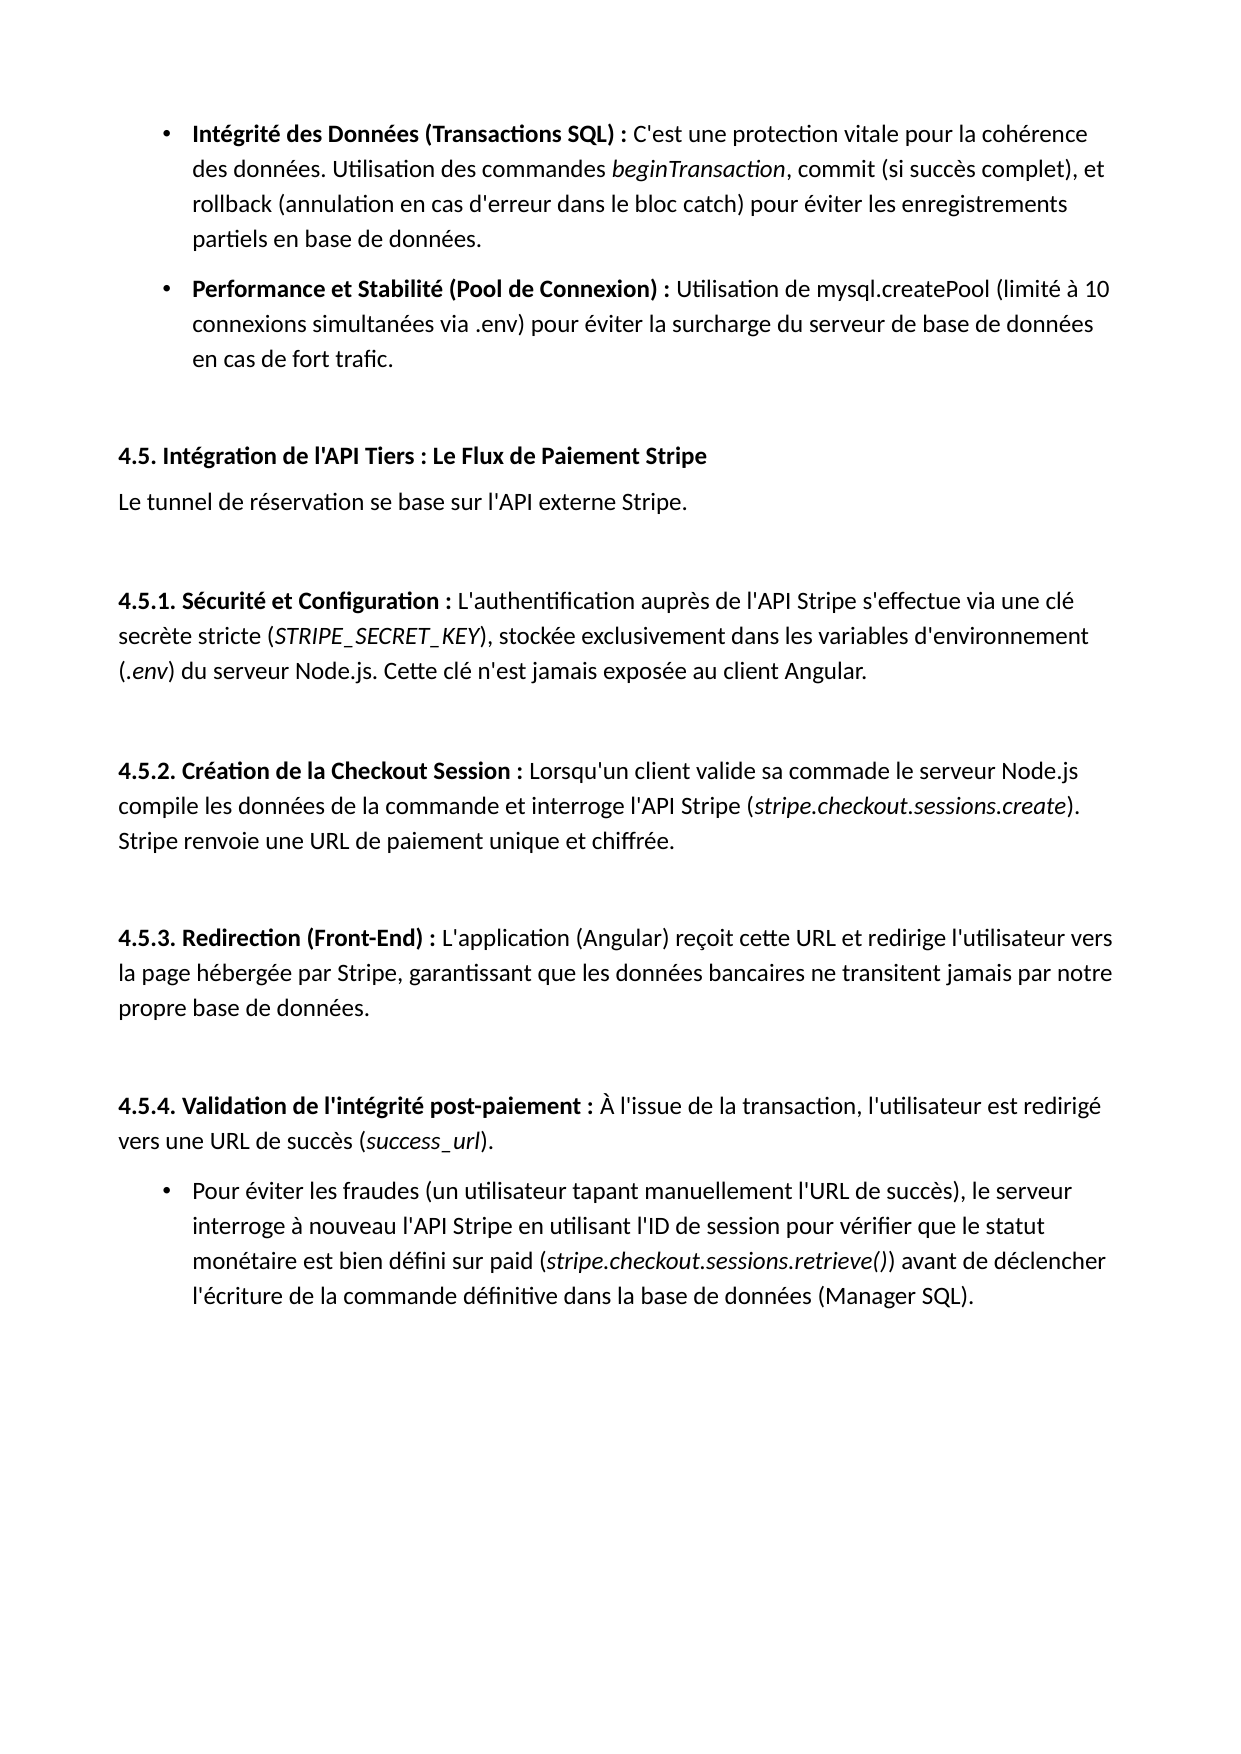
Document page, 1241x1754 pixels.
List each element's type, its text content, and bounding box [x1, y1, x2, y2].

text 4.5.4. Validation de l'intégrité post-paiement : À l'issue de la transaction, l'utilisateur est redirigé vers une URL de succès (success_url). [118, 1090, 1122, 1156]
subtitle 4.5. Intégration de l'API Tiers : Le Flux de Paiement Stripe [118, 441, 1122, 471]
list Pour éviter les fraudes (un utilisateur tapant manuellement l'URL de succès), le serveur interroge à nouveau l'API Stripe en utilisant l'ID de session pour vérifier que le statut monétaire est bien défini sur paid (stripe.checkout.sessions.retrieve()) avant de déclencher l'écriture de la commande définitive dans la base de données (Manager SQL). [162, 1175, 1122, 1311]
text 4.5.1. Sécurité et Configuration : L'authentification auprès de l'API Stripe s'effectue via une clé secrète stricte (STRIPE_SECRET_KEY), stockée exclusivement dans les variables d'environnement (.env) du serveur Node.js. Cette clé n'est jamais exposée au client Angular. [118, 585, 1122, 686]
text 4.5.3. Redirection (Front-End) : L'application (Angular) reçoit cette URL et redirige l'utilisateur vers la page hébergée par Stripe, garantissant que les données bancaires ne transitent jamais par notre propre base de données. [118, 923, 1122, 1023]
list Performance et Stabilité (Pool de Connexion) : Utilisation de mysql.createPool (limité à 10 connexions simultanées via .env) pour éviter la surcharge du serveur de base de données en cas de fort trafic. [162, 273, 1122, 373]
list Intégrité des Données (Transactions SQL) : C'est une protection vitale pour la cohérence des données. Utilisation des commandes beginTransaction, commit (si succès complet), et rollback (annulation en cas d'erreur dans le bloc catch) pour éviter les enregistrements partiels en base de données. [162, 118, 1122, 254]
text Le tunnel de réservation se base sur l'API externe Stripe. [118, 486, 1122, 516]
text 4.5.2. Création de la Checkout Session : Lorsqu'un client valide sa commade le serveur Node.js compile les données de la commande et interroge l'API Stripe (stripe.checkout.sessions.create). Stripe renvoie une URL de paiement unique et chiffrée. [118, 755, 1122, 856]
